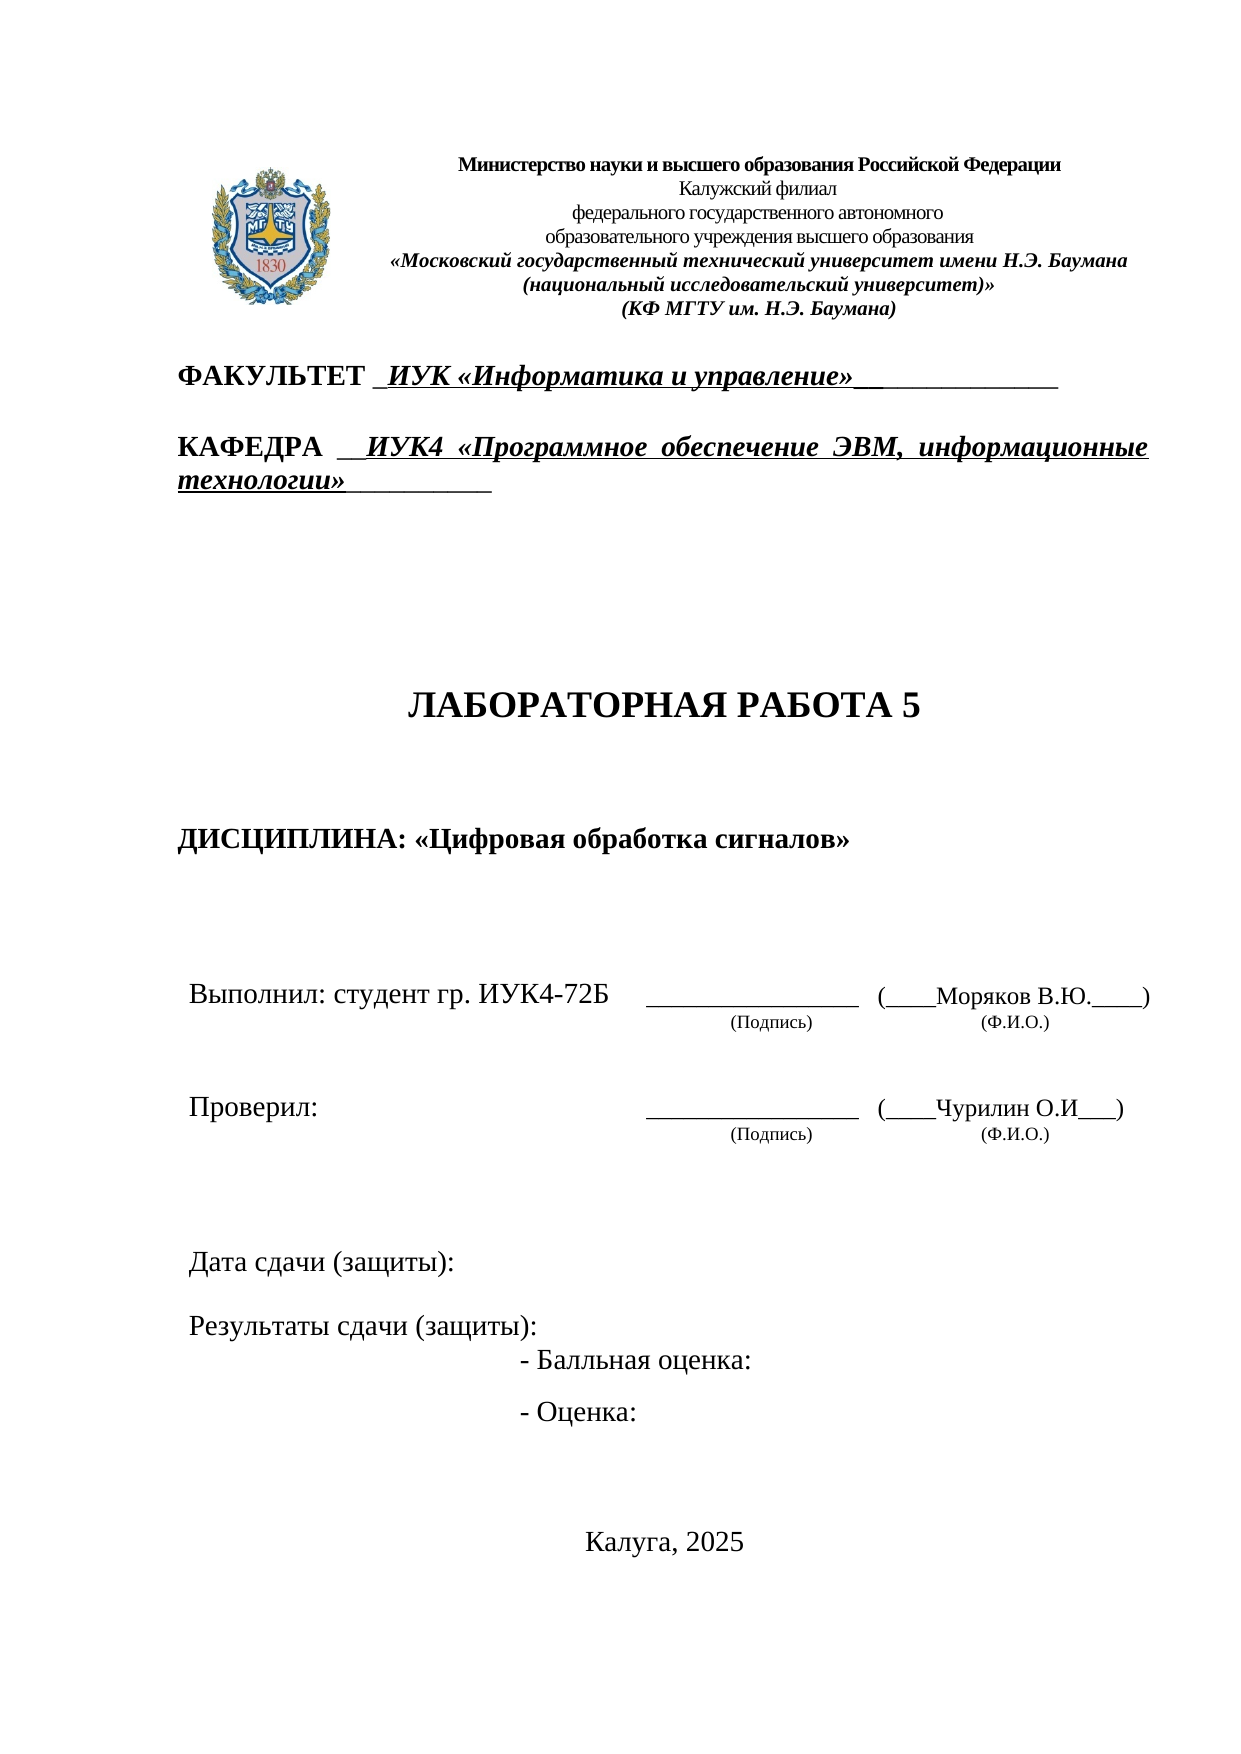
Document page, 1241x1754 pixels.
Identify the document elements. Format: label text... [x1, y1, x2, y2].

text ЛАБОРАТОРНАЯ РАБОТА 5 [177, 683, 1152, 726]
table_cell Проверил: [177, 1068, 635, 1180]
table_cell - Балльная оценка: - Оценка: [508, 1343, 1174, 1457]
text ФАКУЛЬТЕТ _ИУК «Информатика и управление»______________ [177, 358, 1152, 391]
table_header _________________ (____Моряков В.Ю.____) (Подпись) (Ф.И.О.) [635, 956, 1174, 1068]
table_cell _________________ (____Чурилин О.И___) (Подпись) (Ф.И.О.) [635, 1068, 1174, 1180]
text КАФЕДРА __ИУК4 «Программное обеспечение ЭВМ, информационные технологии»__________ [177, 429, 1152, 496]
text Калуга, 2025 [177, 1524, 1152, 1557]
table_header Выполнил: студент гр. ИУК4-72Б [177, 956, 635, 1068]
text ДИСЦИПЛИНА: «Цифровая обработка сигналов» [177, 822, 1152, 855]
table_cell Дата сдачи (защиты): Результаты сдачи (защиты): [177, 1180, 1174, 1342]
table_header Министерство науки и высшего образования Российской Федерации Калужский филиал федерального государственного автономного образовательного учреждения высшего образования «Московский государственный технический университет имени Н.Э. Баумана (национальный исследовательский университет)» (КФ МГТУ им. Н.Э. Баумана) [354, 152, 1166, 320]
table_cell [177, 1343, 508, 1457]
picture [211, 167, 331, 305]
table_header [189, 152, 354, 320]
